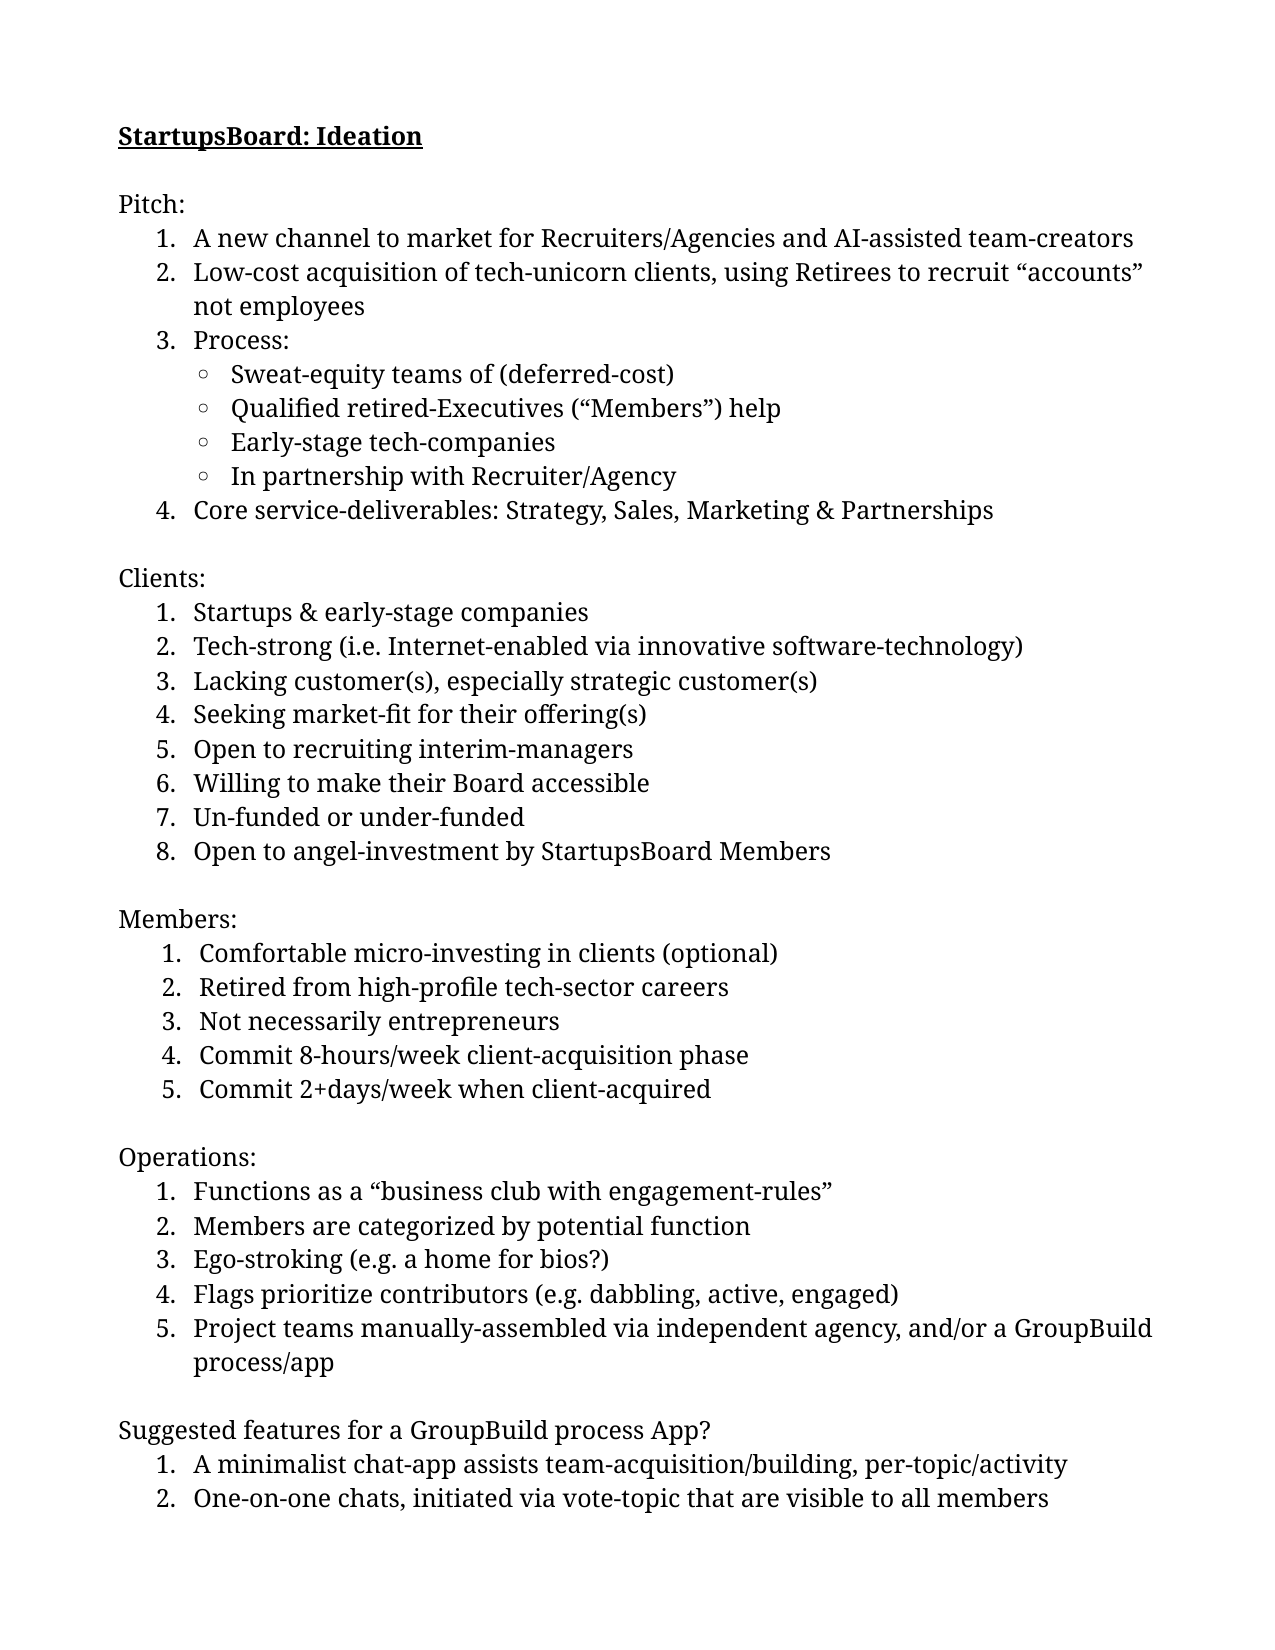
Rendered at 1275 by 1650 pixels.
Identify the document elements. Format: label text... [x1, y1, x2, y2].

list Members are categorized by potential function [156, 1208, 1157, 1242]
text Pitch: [118, 186, 1157, 220]
list Core service-deliverables: Strategy, Sales, Marketing & Partnerships [156, 493, 1157, 527]
list Commit 8-hours/week client-acquisition phase [161, 1038, 1157, 1072]
list A minimalist chat-app assists team-acquisition/building, per-topic/activity [156, 1447, 1157, 1481]
list Commit 2+days/week when client-acquired [161, 1072, 1157, 1106]
text Members: [118, 902, 1157, 936]
list Not necessarily entrepreneurs [161, 1004, 1157, 1038]
list Low-cost acquisition of tech-unicorn clients, using Retirees to recruit “accounts” not employees [156, 254, 1157, 322]
list Lacking customer(s), especially strategic customer(s) [156, 663, 1157, 697]
list Functions as a “business club with engagement-rules” [156, 1174, 1157, 1208]
list A new channel to market for Recruiters/Agencies and AI-assisted team-creators [156, 220, 1157, 254]
list Early-stage tech-companies [193, 425, 1157, 459]
list Project teams manually-assembled via independent agency, and/or a GroupBuild process/app [156, 1310, 1157, 1378]
list Open to angel-investment by StartupsBoard Members [156, 833, 1157, 867]
list Un-funded or under-funded [156, 799, 1157, 833]
list Retired from high-profile tech-sector careers [161, 970, 1157, 1004]
list Flags prioritize contributors (e.g. dabbling, active, engaged) [156, 1276, 1157, 1310]
list Tech-strong (i.e. Internet-enabled via innovative software-technology) [156, 629, 1157, 663]
list Willing to make their Board accessible [156, 765, 1157, 799]
list Open to recruiting interim-managers [156, 731, 1157, 765]
text StartupsBoard: Ideation [118, 118, 1157, 152]
list Comfortable micro-investing in clients (optional) [161, 936, 1157, 970]
list Seeking market-fit for their offering(s) [156, 697, 1157, 731]
list Sweat-equity teams of (deferred-cost) [193, 357, 1157, 391]
list Qualified retired-Executives (“Members”) help [193, 391, 1157, 425]
text Operations: [118, 1140, 1157, 1174]
list In partnership with Recruiter/Agency [193, 459, 1157, 493]
text Clients: [118, 561, 1157, 595]
list One-on-one chats, initiated via vote-topic that are visible to all members [156, 1481, 1157, 1515]
list Ego-stroking (e.g. a home for bios?) [156, 1242, 1157, 1276]
list Startups & early-stage companies [156, 595, 1157, 629]
text Suggested features for a GroupBuild process App? [118, 1412, 1157, 1447]
list Process: [156, 322, 1157, 357]
